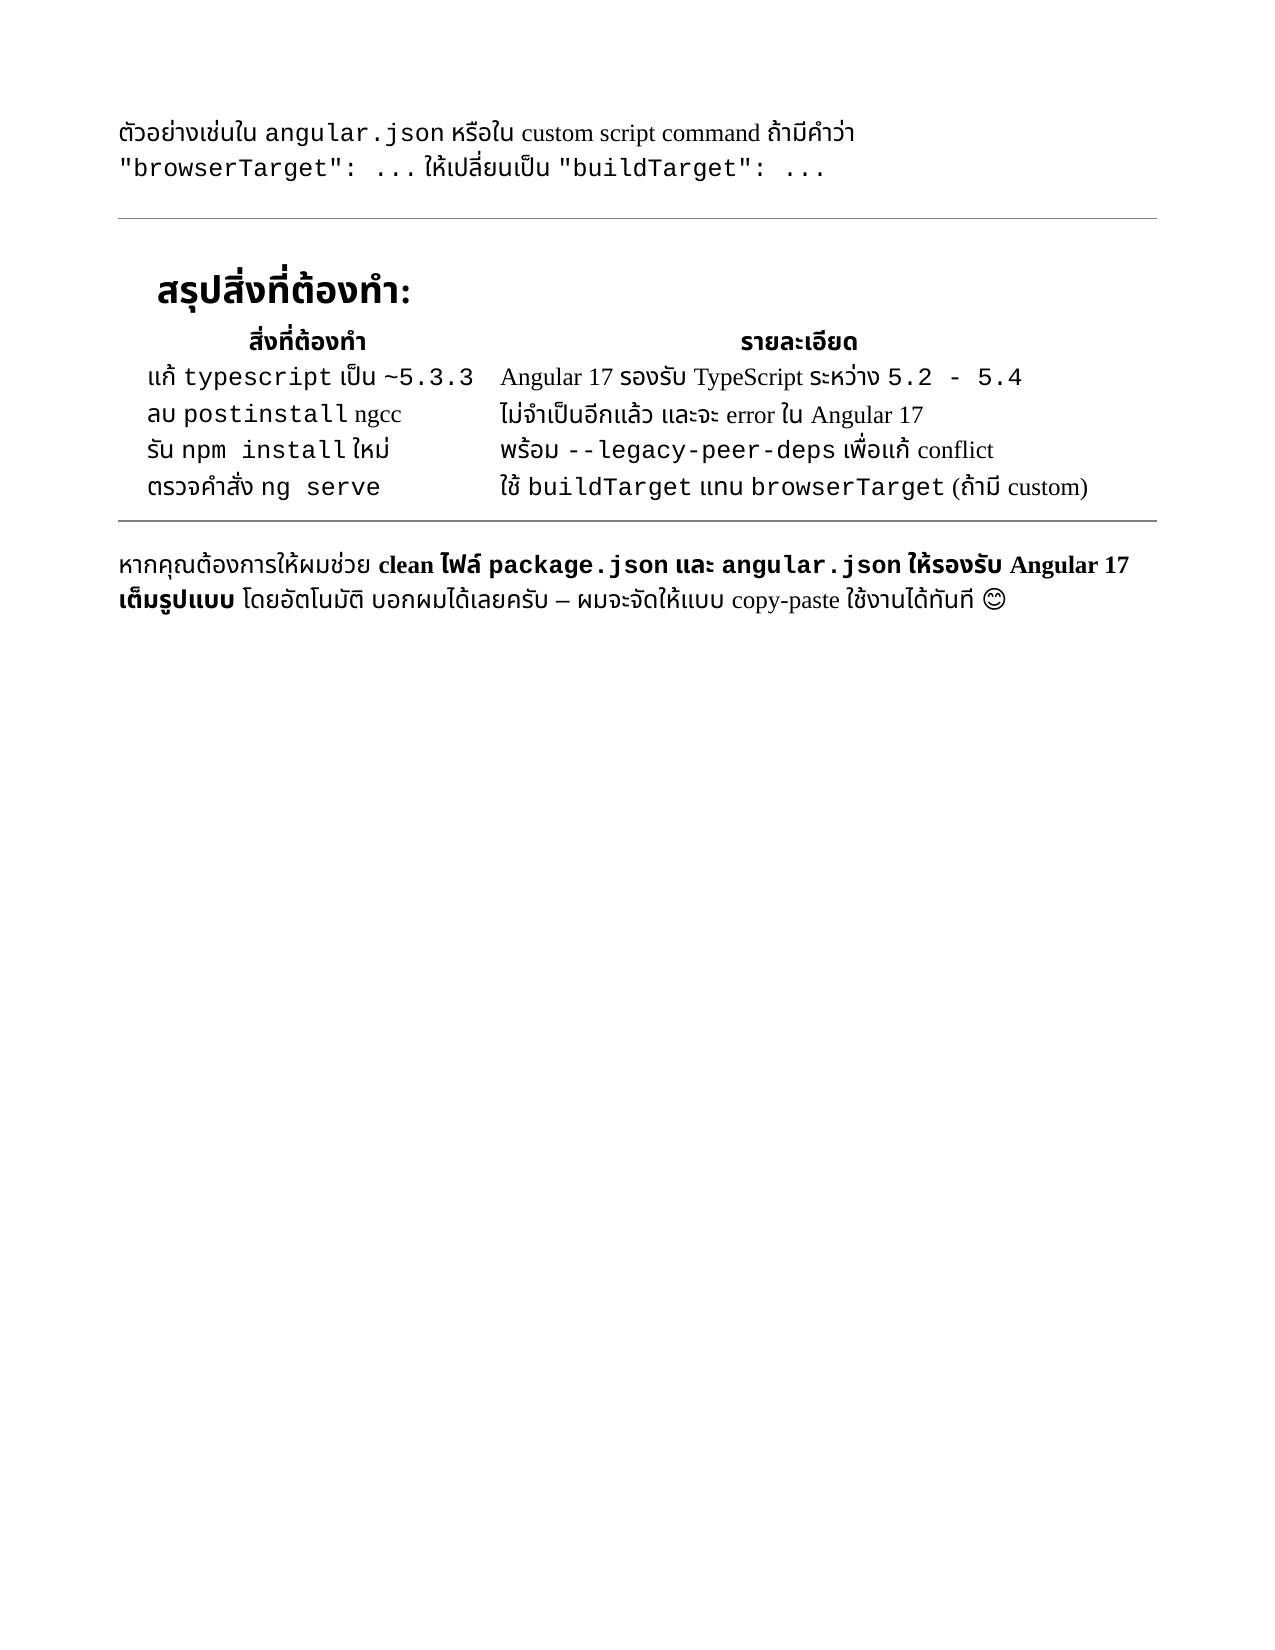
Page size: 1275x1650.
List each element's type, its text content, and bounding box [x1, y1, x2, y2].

table_header สิ่งที่ต้องทำ [118, 324, 497, 359]
table_cell Angular 17 รองรับ TypeScript ระหว่าง 5.2 - 5.4 [497, 359, 1102, 396]
text ตัวอย่างเช่นใน angular.json หรือใน custom script command ถ้ามีคำว่า "browserTarget": ... ให้เปลี่ยนเป็น "buildTarget": ... [118, 118, 1157, 184]
table_cell ✅ ลบ postinstall ngcc [118, 396, 497, 432]
text หากคุณต้องการให้ผมช่วย clean ไฟล์ package.json และ angular.json ให้รองรับ Angular 17 เต็มรูปแบบ โดยอัตโนมัติ บอกผมได้เลยครับ – ผมจะจัดให้แบบ copy-paste ใช้งานได้ทันที 😊 [118, 550, 1157, 614]
table_header รายละเอียด [497, 324, 1102, 359]
table_cell ✅ รัน npm install ใหม่ [118, 433, 497, 469]
table_cell ✅ ตรวจคำสั่ง ng serve [118, 469, 497, 506]
table_cell ✅ แก้ typescript เป็น ~5.3.3 [118, 359, 497, 396]
table_cell พร้อม --legacy-peer-deps เพื่อแก้ conflict [497, 433, 1102, 469]
subtitle 📌 สรุปสิ่งที่ต้องทำ: [118, 268, 1157, 312]
table_cell ไม่จำเป็นอีกแล้ว และจะ error ใน Angular 17 [497, 396, 1102, 432]
table_cell ใช้ buildTarget แทน browserTarget (ถ้ามี custom) [497, 469, 1102, 506]
